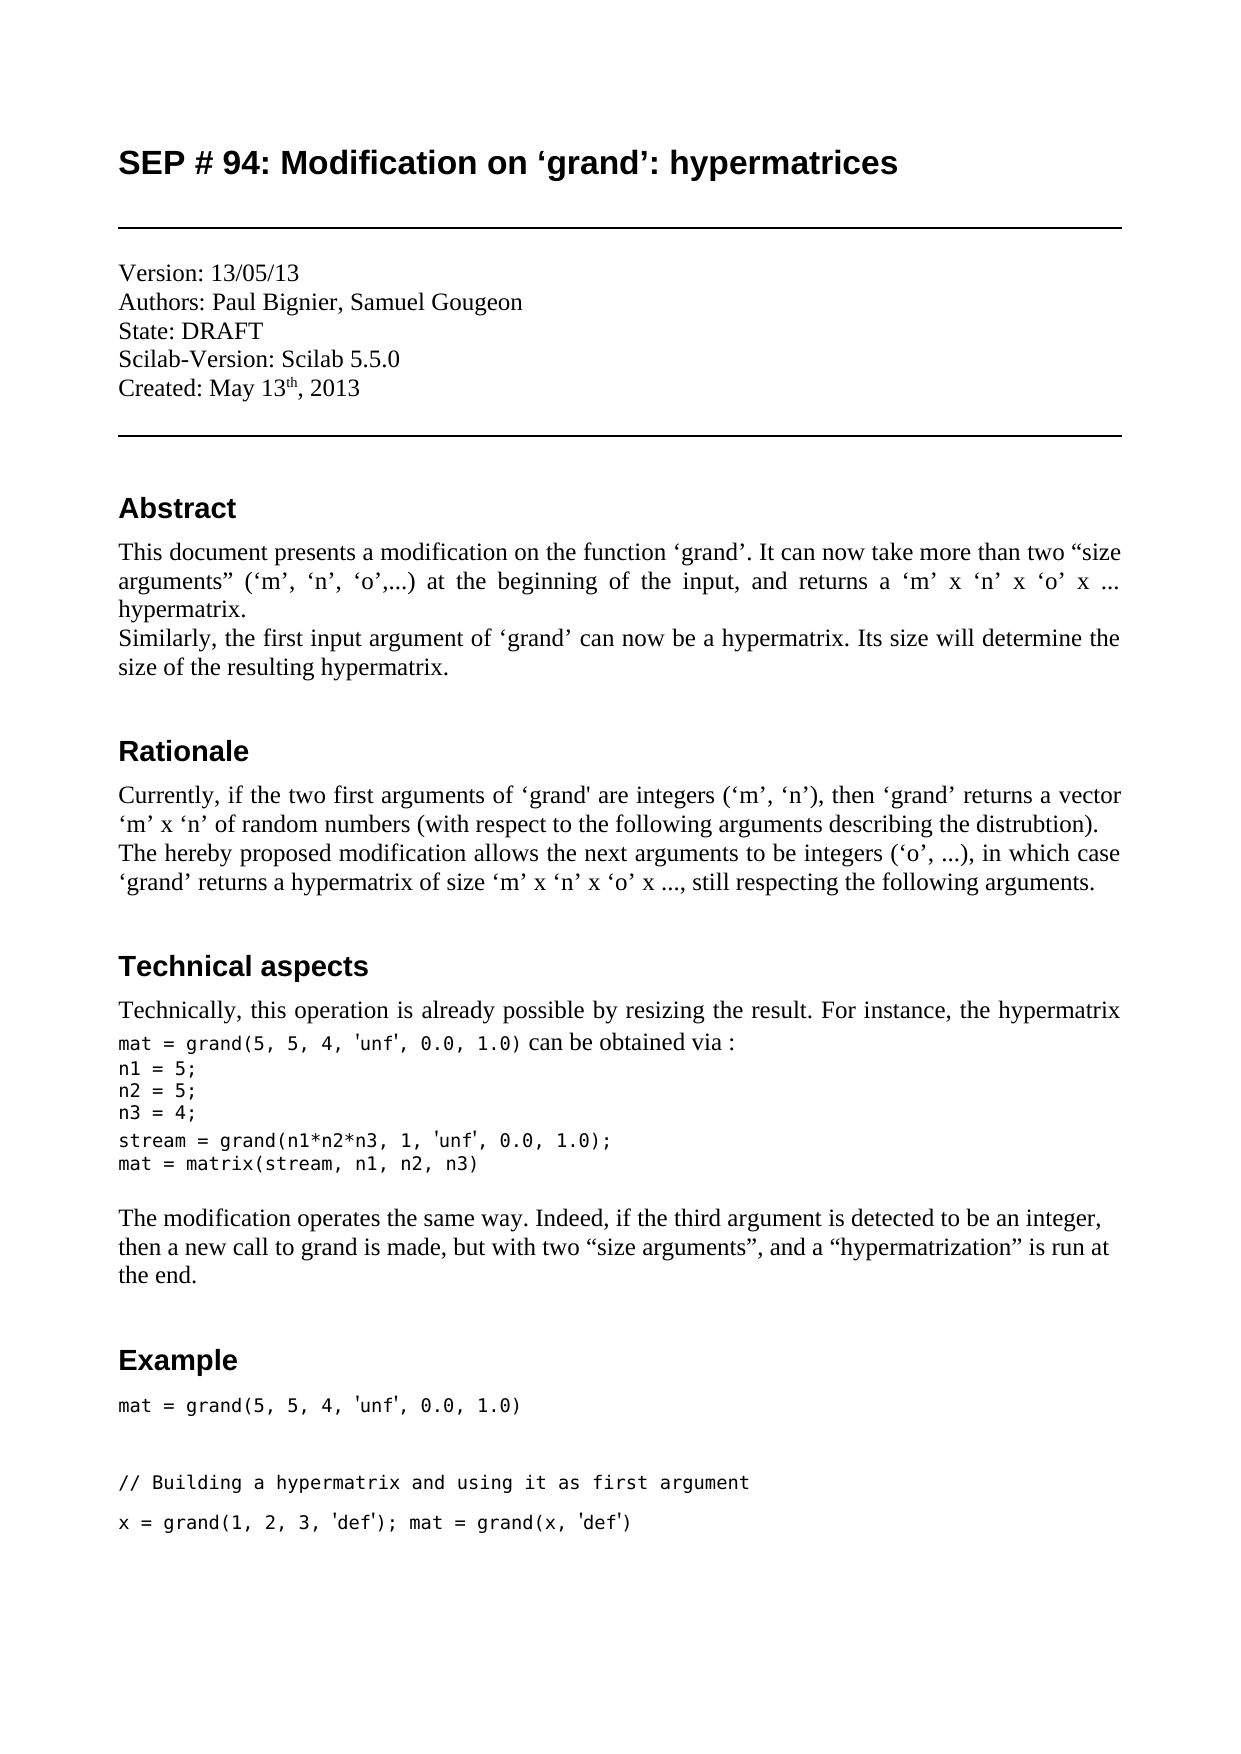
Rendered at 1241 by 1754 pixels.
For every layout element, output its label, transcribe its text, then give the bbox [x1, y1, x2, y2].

text Version: 13/05/13 [118, 258, 1122, 287]
text mat = grand(5, 5, 4, 'unf', 0.0, 1.0) [118, 1389, 1122, 1418]
text This document presents a modification on the function ‘grand’. It can now take more than two “size arguments” (‘m’, ‘n’, ‘o’,...) at the beginning of the input, and returns a ‘m’ x ‘n’ x ‘o’ x ... hypermatrix. [118, 537, 1122, 623]
subtitle SEP # 94: Modification on ‘grand’: hypermatrices [118, 143, 1122, 182]
text Authors: Paul Bignier, Samuel Gougeon [118, 287, 1122, 316]
text Currently, if the two first arguments of ‘grand' are integers (‘m’, ‘n’), then ‘grand’ returns a vector ‘m’ x ‘n’ of random numbers (with respect to the following arguments describing the distrubtion). [118, 781, 1122, 838]
text mat = matrix(stream, n1, n2, n3) [118, 1152, 1122, 1174]
text Technically, this operation is already possible by resizing the result. For instance, the hypermatrix mat = grand(5, 5, 4, 'unf', 0.0, 1.0) can be obtained via :﻿ [118, 995, 1122, 1058]
text // Building a hypermatrix and using it as first argument [118, 1472, 1122, 1493]
text State: DRAFT [118, 316, 1122, 344]
text Similarly, the first input argument of ‘grand’ can now be a hypermatrix. Its size will determine the size of the resulting hypermatrix. [118, 623, 1122, 681]
subtitle Technical aspects [118, 949, 1122, 983]
text n3 = 4; [118, 1102, 1122, 1124]
text x = grand(1, 2, 3, 'def'); mat = grand(x, 'def') [118, 1506, 1122, 1535]
subtitle Abstract [118, 491, 1122, 524]
text The hereby proposed modification allows the next arguments to be integers (‘o’, ...), in which case ‘grand’ returns a hypermatrix of size ‘m’ x ‘n’ x ‘o’ x ..., still respecting the following arguments. [118, 838, 1122, 896]
subtitle Example [118, 1343, 1122, 1377]
text Scilab-Version: Scilab 5.5.0 [118, 344, 1122, 373]
subtitle Rationale [118, 734, 1122, 768]
text The modification operates the same way. Indeed, if the third argument is detected to be an integer, then a new call to grand is made, but with two “size arguments”, and a “hypermatrization” is run at the end. [118, 1203, 1122, 1289]
text n2 = 5; [118, 1080, 1122, 1102]
text Created: May 13th, 2013 [118, 373, 1122, 402]
text stream = grand(n1*n2*n3, 1, 'unf', 0.0, 1.0); [118, 1124, 1122, 1152]
text n1 = 5; [118, 1058, 1122, 1080]
